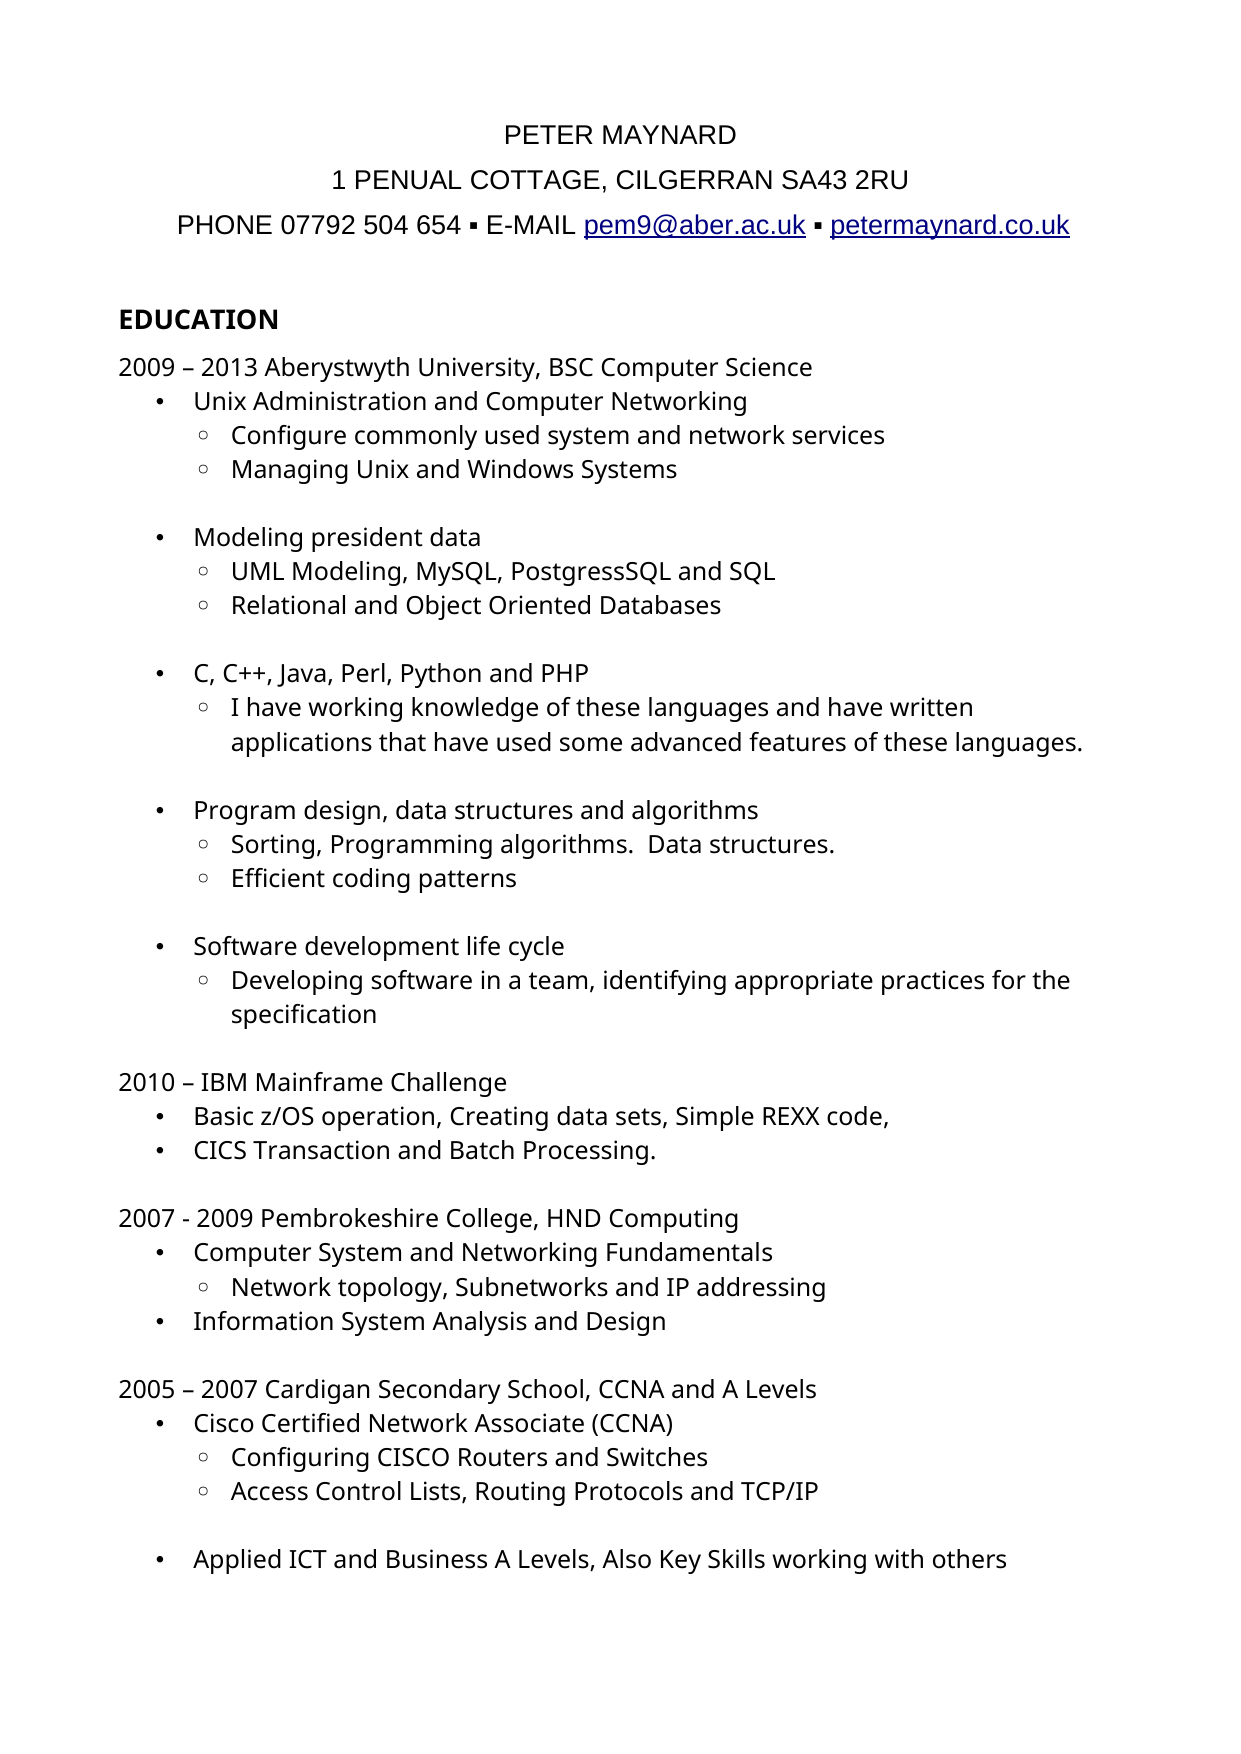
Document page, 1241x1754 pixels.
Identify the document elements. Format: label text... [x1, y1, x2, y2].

subtitle 1 PENUAL COTTAGE, CILGERRAN SA43 2RU [118, 164, 1122, 195]
text 2010 – IBM Mainframe Challenge [118, 1065, 1122, 1099]
list Configuring CISCO Routers and Switches [193, 1439, 1122, 1473]
list Sorting, Programming algorithms. Data structures. [193, 826, 1122, 860]
list Applied ICT and Business A Levels, Also Key Skills working with others [156, 1542, 1122, 1576]
list Access Control Lists, Routing Protocols and TCP/IP [193, 1473, 1122, 1508]
list Basic z/OS operation, Creating data sets, Simple REXX code, [156, 1099, 1122, 1133]
list Relational and Object Oriented Databases [193, 588, 1122, 622]
subtitle PHONE 07792 504 654 ▪ E-MAIL pem9@aber.ac.uk ▪ petermaynard.co.uk [124, 209, 1122, 240]
list Managing Unix and Windows Systems [193, 452, 1122, 486]
list Configure commonly used system and network services [193, 418, 1122, 452]
list Developing software in a team, identifying appropriate practices for the specification [193, 963, 1122, 1031]
list Modeling president data [156, 520, 1122, 554]
list CICS Transaction and Batch Processing. [156, 1133, 1122, 1167]
list Unix Administration and Computer Networking [156, 383, 1122, 418]
list C, C++, Java, Perl, Python and PHP [156, 656, 1122, 690]
text 2005 – 2007 Cardigan Secondary School, CCNA and A Levels [118, 1371, 1122, 1405]
text 2007 - 2009 Pembrokeshire College, HND Computing [118, 1201, 1122, 1235]
list Computer System and Networking Fundamentals [156, 1235, 1122, 1269]
text 2009 – 2013 Aberystwyth University, BSC Computer Science [118, 349, 1122, 383]
list Network topology, Subnetworks and IP addressing [193, 1269, 1122, 1303]
list UML Modeling, MySQL, PostgressSQL and SQL [193, 554, 1122, 588]
list Software development life cycle [156, 928, 1122, 963]
list Cisco Certified Network Associate (CCNA) [156, 1405, 1122, 1439]
list Program design, data structures and algorithms [156, 792, 1122, 826]
list Information System Analysis and Design [156, 1303, 1122, 1337]
subtitle EDUCATION [118, 300, 1122, 337]
subtitle PETER MAYNARD [118, 119, 1122, 151]
list I have working knowledge of these languages and have written applications that have used some advanced features of these languages. [193, 690, 1122, 758]
list Efficient coding patterns [193, 860, 1122, 894]
